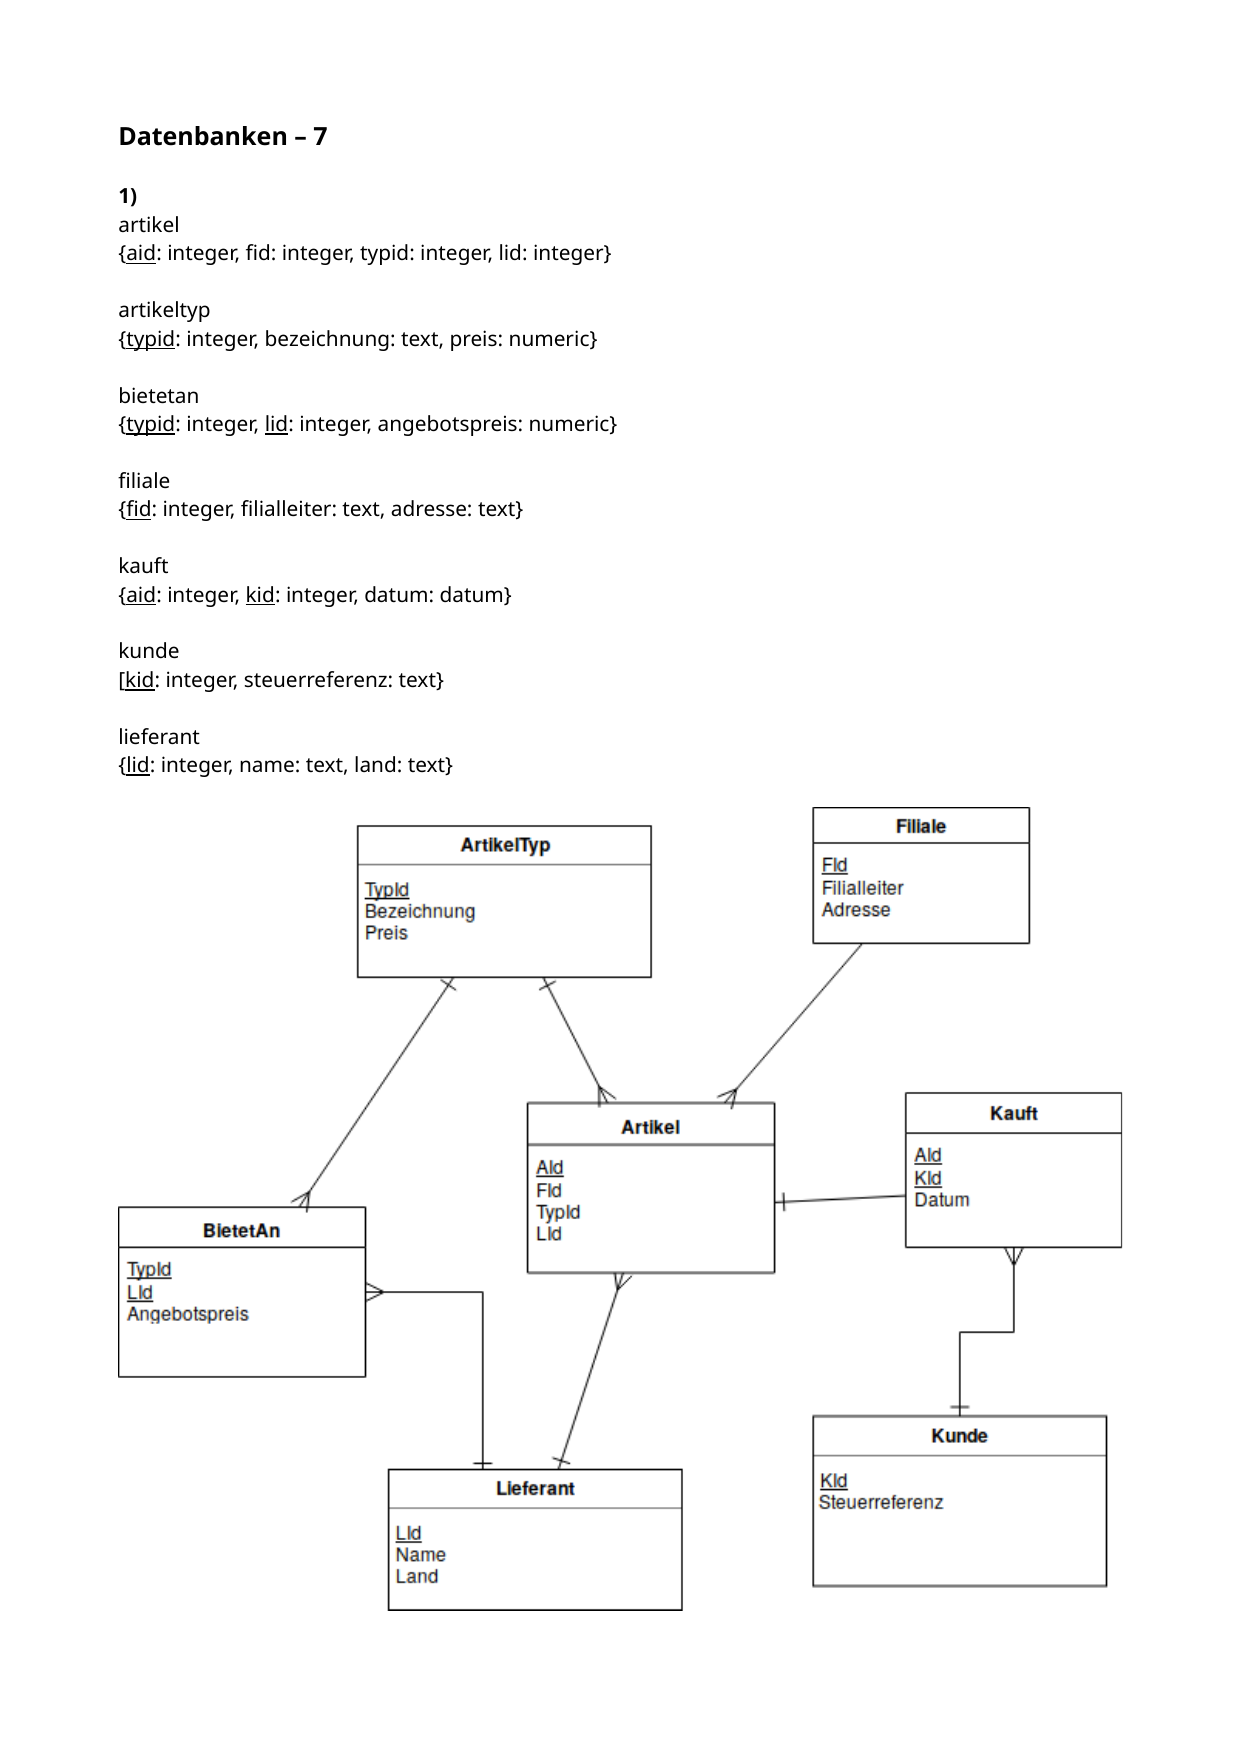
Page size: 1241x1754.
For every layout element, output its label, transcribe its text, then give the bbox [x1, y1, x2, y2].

text artikel [118, 210, 1122, 238]
text [kid: integer, steuerreferenz: text} [118, 665, 1122, 693]
text {lid: integer, name: text, land: text} [118, 750, 1122, 779]
text {typid: integer, bezeichnung: text, preis: numeric} [118, 324, 1122, 352]
text {fid: integer, filialleiter: text, adresse: text} [118, 494, 1122, 523]
text lieferant [118, 722, 1122, 750]
text bietetan [118, 381, 1122, 409]
text {aid: integer, kid: integer, datum: datum} [118, 580, 1122, 608]
text {typid: integer, lid: integer, angebotspreis: numeric} [118, 409, 1122, 438]
text kunde [118, 637, 1122, 665]
text artikeltyp [118, 295, 1122, 324]
text filiale [118, 466, 1122, 494]
text kauft [118, 551, 1122, 580]
text {aid: integer, fid: integer, typid: integer, lid: integer} [118, 238, 1122, 267]
text 1) [118, 182, 1122, 210]
picture [118, 807, 1123, 1611]
